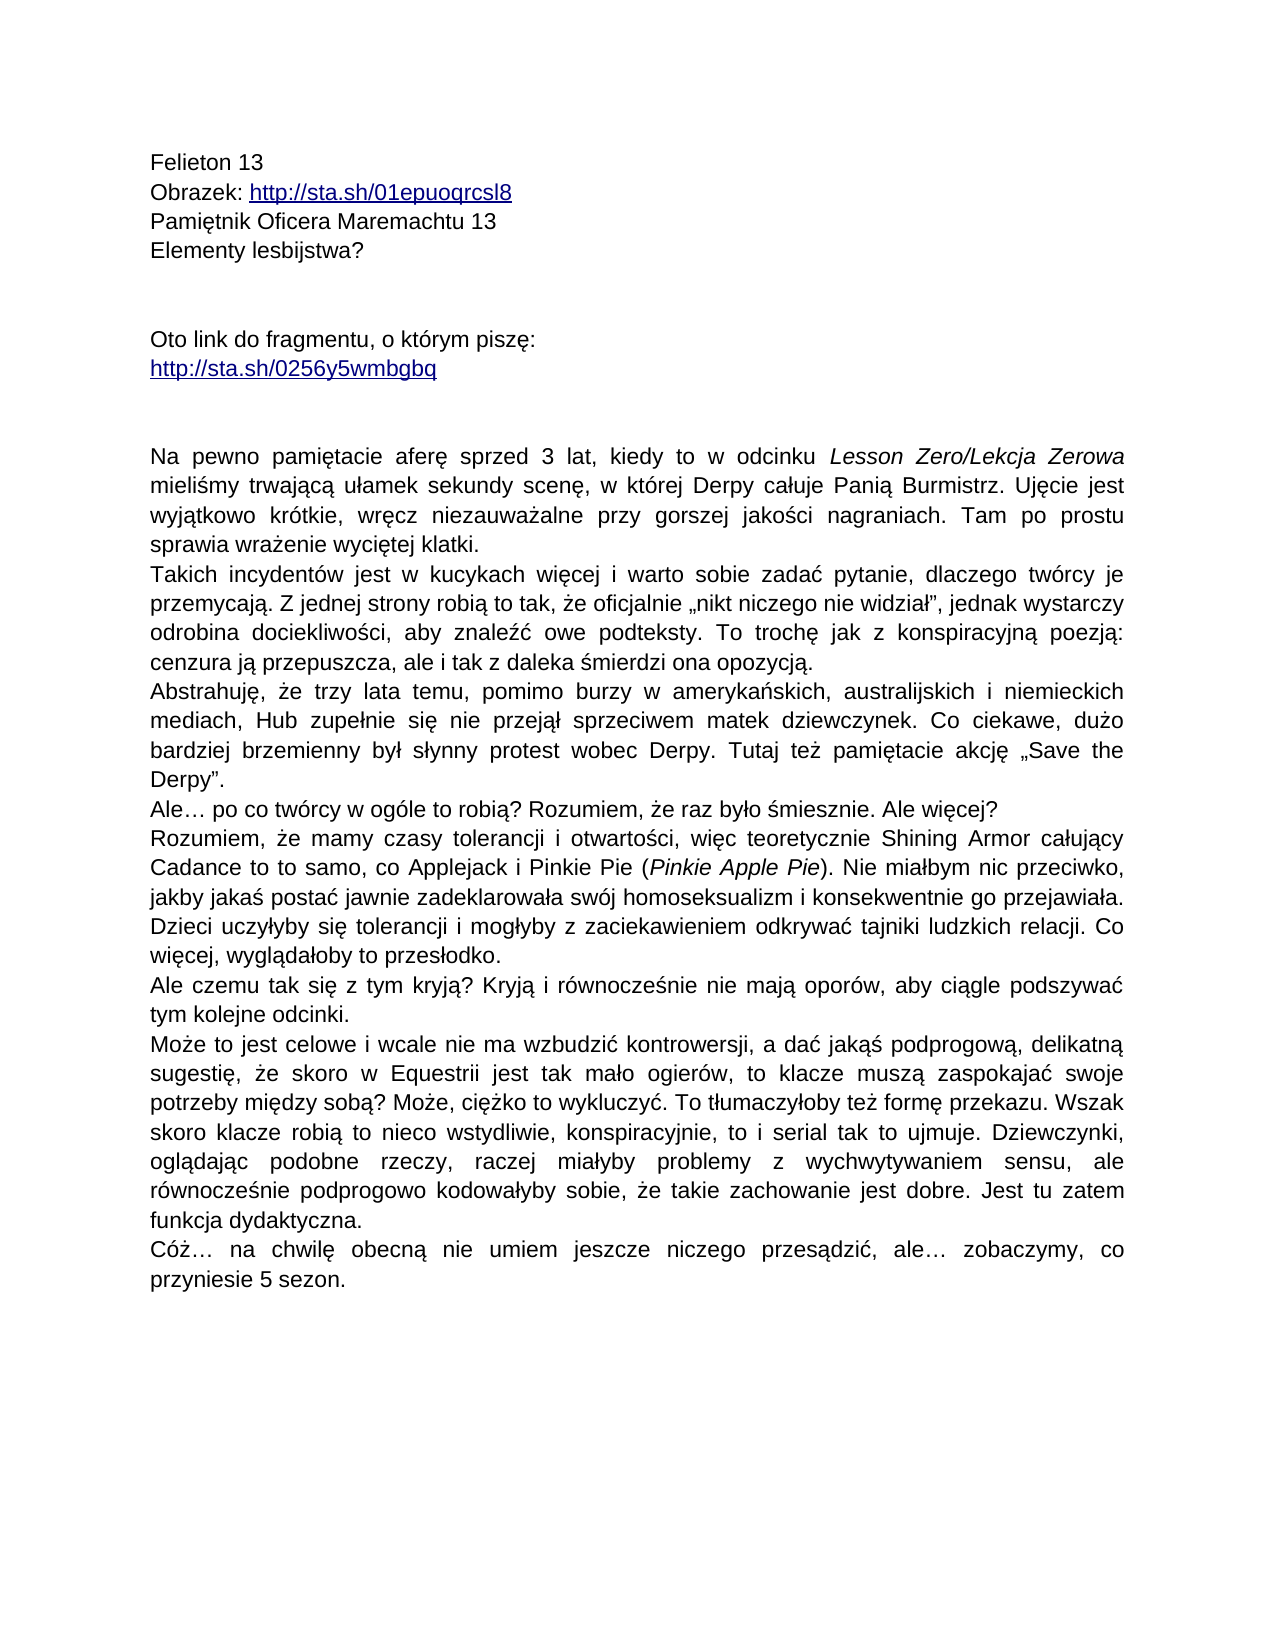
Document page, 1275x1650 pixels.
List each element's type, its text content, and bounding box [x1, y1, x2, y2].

text Ale czemu tak się z tym kryją? Kryją i równocześnie nie mają oporów, aby ciągle podszywać tym kolejne odcinki. [150, 972, 1125, 1027]
text http://sta.sh/0256y5wmbgbq [150, 356, 1125, 381]
text Elementy lesbijstwa? [150, 238, 1125, 264]
text Rozumiem, że mamy czasy tolerancji i otwartości, więc teoretycznie Shining Armor całujący Cadance to to samo, co Applejack i Pinkie Pie (Pinkie Apple Pie). Nie miałbym nic przeciwko, jakby jakaś postać jawnie zadeklarowała swój homoseksualizm i konsekwentnie go przejawiała. Dzieci uczyłyby się tolerancji i mogłyby z zaciekawieniem odkrywać tajniki ludzkich relacji. Co więcej, wyglądałoby to przesłodko. [150, 826, 1125, 969]
text Felieton 13 [150, 150, 1125, 176]
text Abstrahuję, że trzy lata temu, pomimo burzy w amerykańskich, australijskich i niemieckich mediach, Hub zupełnie się nie przejął sprzeciwem matek dziewczynek. Co ciekawe, dużo bardziej brzemienny był słynny protest wobec Derpy. Tutaj też pamiętacie akcję „Save the Derpy”. [150, 679, 1125, 792]
text Ale… po co twórcy w ogóle to robią? Rozumiem, że raz było śmiesznie. Ale więcej? [150, 796, 1125, 822]
text Cóż… na chwilę obecną nie umiem jeszcze niczego przesądzić, ale… zobaczymy, co przyniesie 5 sezon. [150, 1237, 1125, 1292]
text Obrazek: http://sta.sh/01epuoqrcsl8 [150, 179, 1125, 205]
text Takich incydentów jest w kucykach więcej i warto sobie zadać pytanie, dlaczego twórcy je przemycają. Z jednej strony robią to tak, że oficjalnie „nikt niczego nie widział”, jednak wystarczy odrobina dociekliwości, aby znaleźć owe podteksty. To trochę jak z konspiracyjną poezją: cenzura ją przepuszcza, ale i tak z daleka śmierdzi ona opozycją. [150, 561, 1125, 675]
text Pamiętnik Oficera Maremachtu 13 [150, 209, 1125, 234]
text Oto link do fragmentu, o którym piszę: [150, 326, 1125, 352]
text Na pewno pamiętacie aferę sprzed 3 lat, kiedy to w odcinku Lesson Zero/Lekcja Zerowa mieliśmy trwającą ułamek sekundy scenę, w której Derpy całuje Panią Burmistrz. Ujęcie jest wyjątkowo krótkie, wręcz niezauważalne przy gorszej jakości nagraniach. Tam po prostu sprawia wrażenie wyciętej klatki. [150, 444, 1125, 557]
text Może to jest celowe i wcale nie ma wzbudzić kontrowersji, a dać jakąś podprogową, delikatną sugestię, że skoro w Equestrii jest tak mało ogierów, to klacze muszą zaspokajać swoje potrzeby między sobą? Może, ciężko to wykluczyć. To tłumaczyłoby też formę przekazu. Wszak skoro klacze robią to nieco wstydliwie, konspiracyjnie, to i serial tak to ujmuje. Dziewczynki, oglądając podobne rzeczy, raczej miałyby problemy z wychwytywaniem sensu, ale równocześnie podprogowo kodowałyby sobie, że takie zachowanie jest dobre. Jest tu zatem funkcja dydaktyczna. [150, 1031, 1125, 1233]
